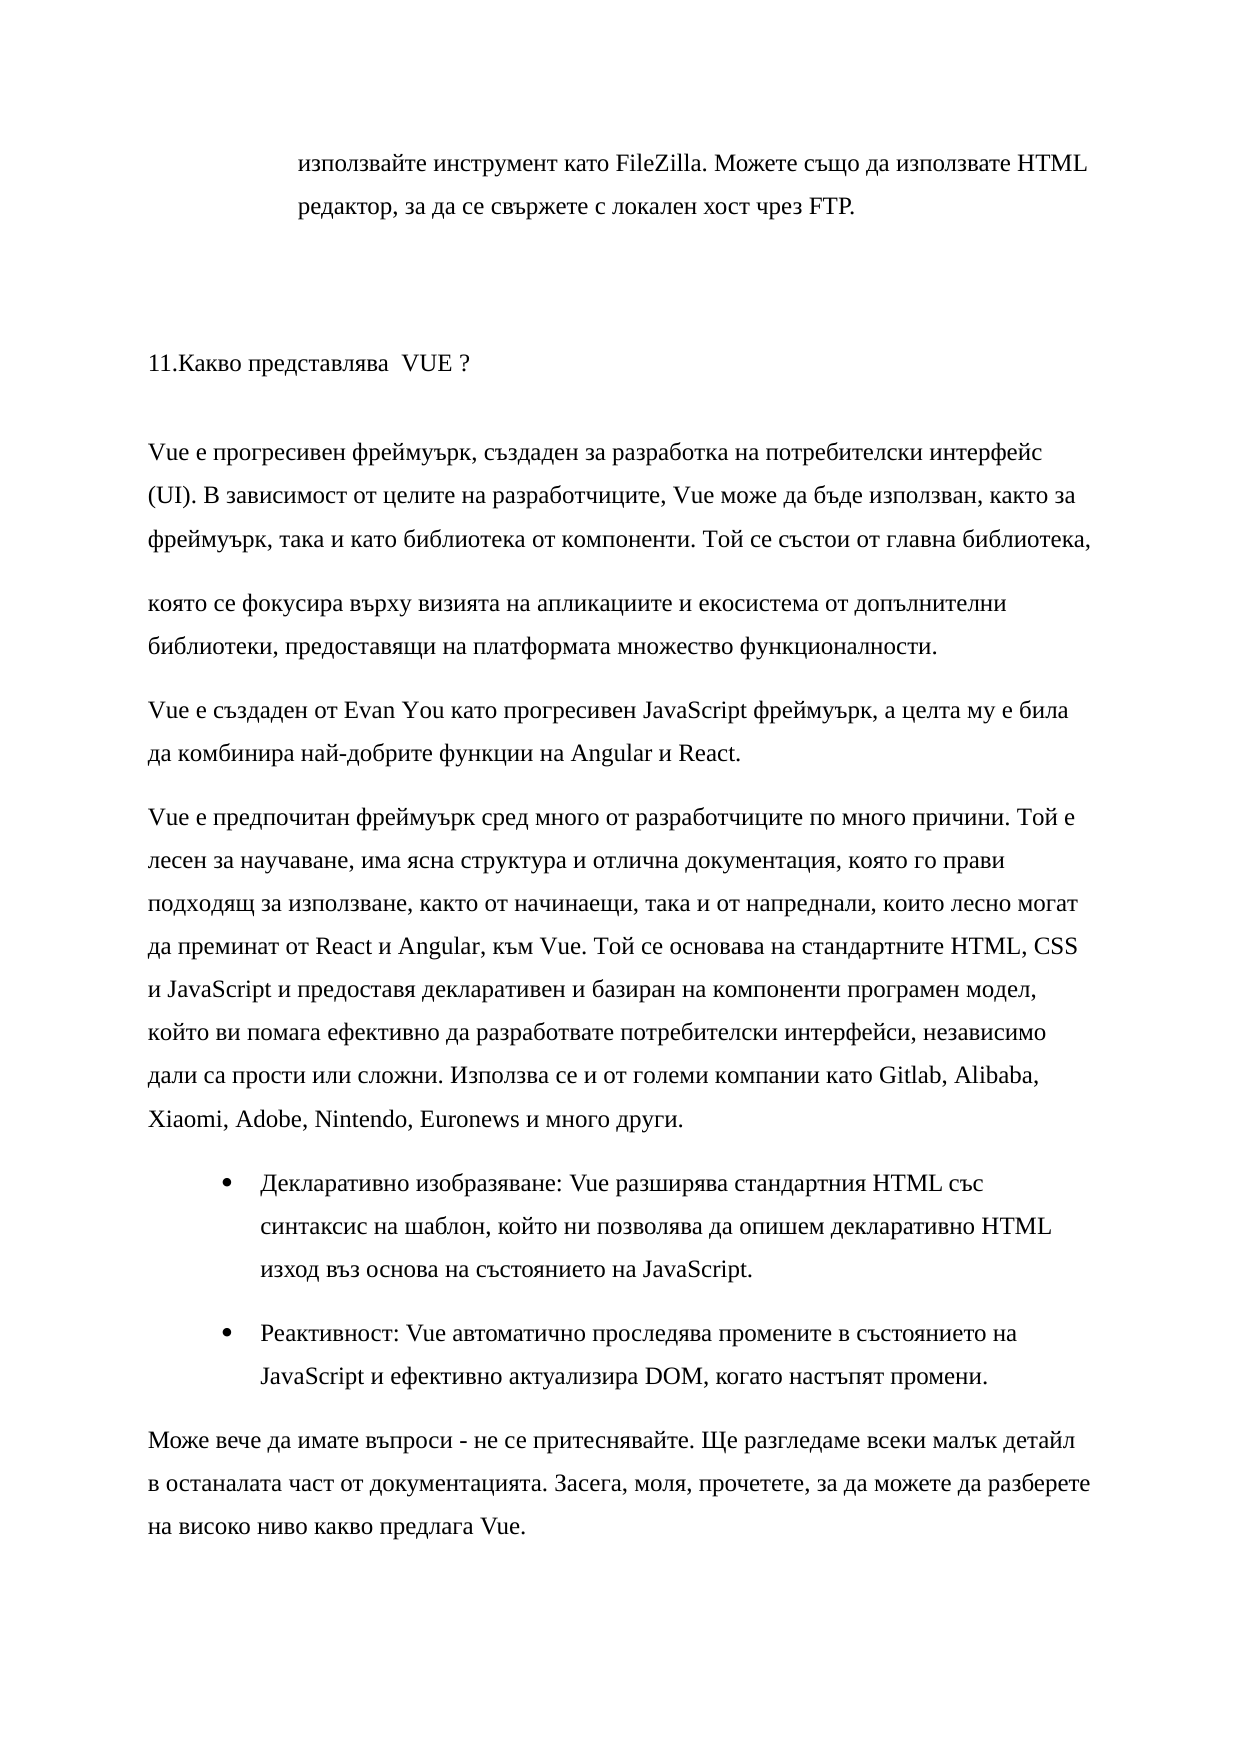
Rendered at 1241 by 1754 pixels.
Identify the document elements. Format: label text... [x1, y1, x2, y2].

text Vue е създаден от Evan You като прогресивен JavaScript фреймуърк, а целта му е била да комбинира най-добрите функции на Angular и React. [148, 695, 1093, 767]
text Може вече да имате въпроси - не се притеснявайте. Ще разгледаме всеки малък детайл в останалата част от документацията. Засега, моля, прочетете, за да можете да разберете на високо ниво какво предлага Vue. [148, 1425, 1093, 1540]
text която се фокусира върху визията на апликациите и екосистема от допълнителни библиотеки, предоставящи на платформата множество функционалности. [148, 588, 1093, 659]
text Vue е прогресивен фреймуърк, създаден за разработка на потребителски интерфейс (UI). В зависимост от целите на разработчиците, Vue може да бъде използван, както за фреймуърк, така и като библиотека от компоненти. Той се състои от главна библиотека, [148, 437, 1093, 552]
text Vue е предпочитан фреймуърк сред много от разработчиците по много причини. Той е лесен за научаване, има ясна структура и отлична документация, която го прави подходящ за използване, както от начинаещи, така и от напреднали, които лесно могат да преминат от React и Angular, към Vue. Той се основава на стандартните HTML, CSS и JavaScript и предоставя декларативен и базиран на компоненти програмен модел, който ви помага ефективно да разработвате потребителски интерфейси, независимо дали са прости или сложни. Използва се и от големи компании като Gitlab, Alibaba, Xiaomi, Adobe, Nintendo, Euronews и много други. [148, 802, 1093, 1132]
subtitle 11.Какво представлява VUE ? [148, 348, 1093, 377]
list Декларативно изобразяване: Vue разширява стандартния HTML със синтаксис на шаблон, който ни позволява да опишем декларативно HTML изход въз основа на състоянието на JavaScript. [223, 1168, 1093, 1283]
list Реактивност: Vue автоматично проследява промените в състоянието на JavaScript и ефективно актуализира DOM, когато настъпят промени. [223, 1318, 1093, 1390]
list използвайте инструмент като FileZilla. Можете също да използвате HTML редактор, за да се свържете с локален хост чрез FTP. [260, 148, 1093, 219]
